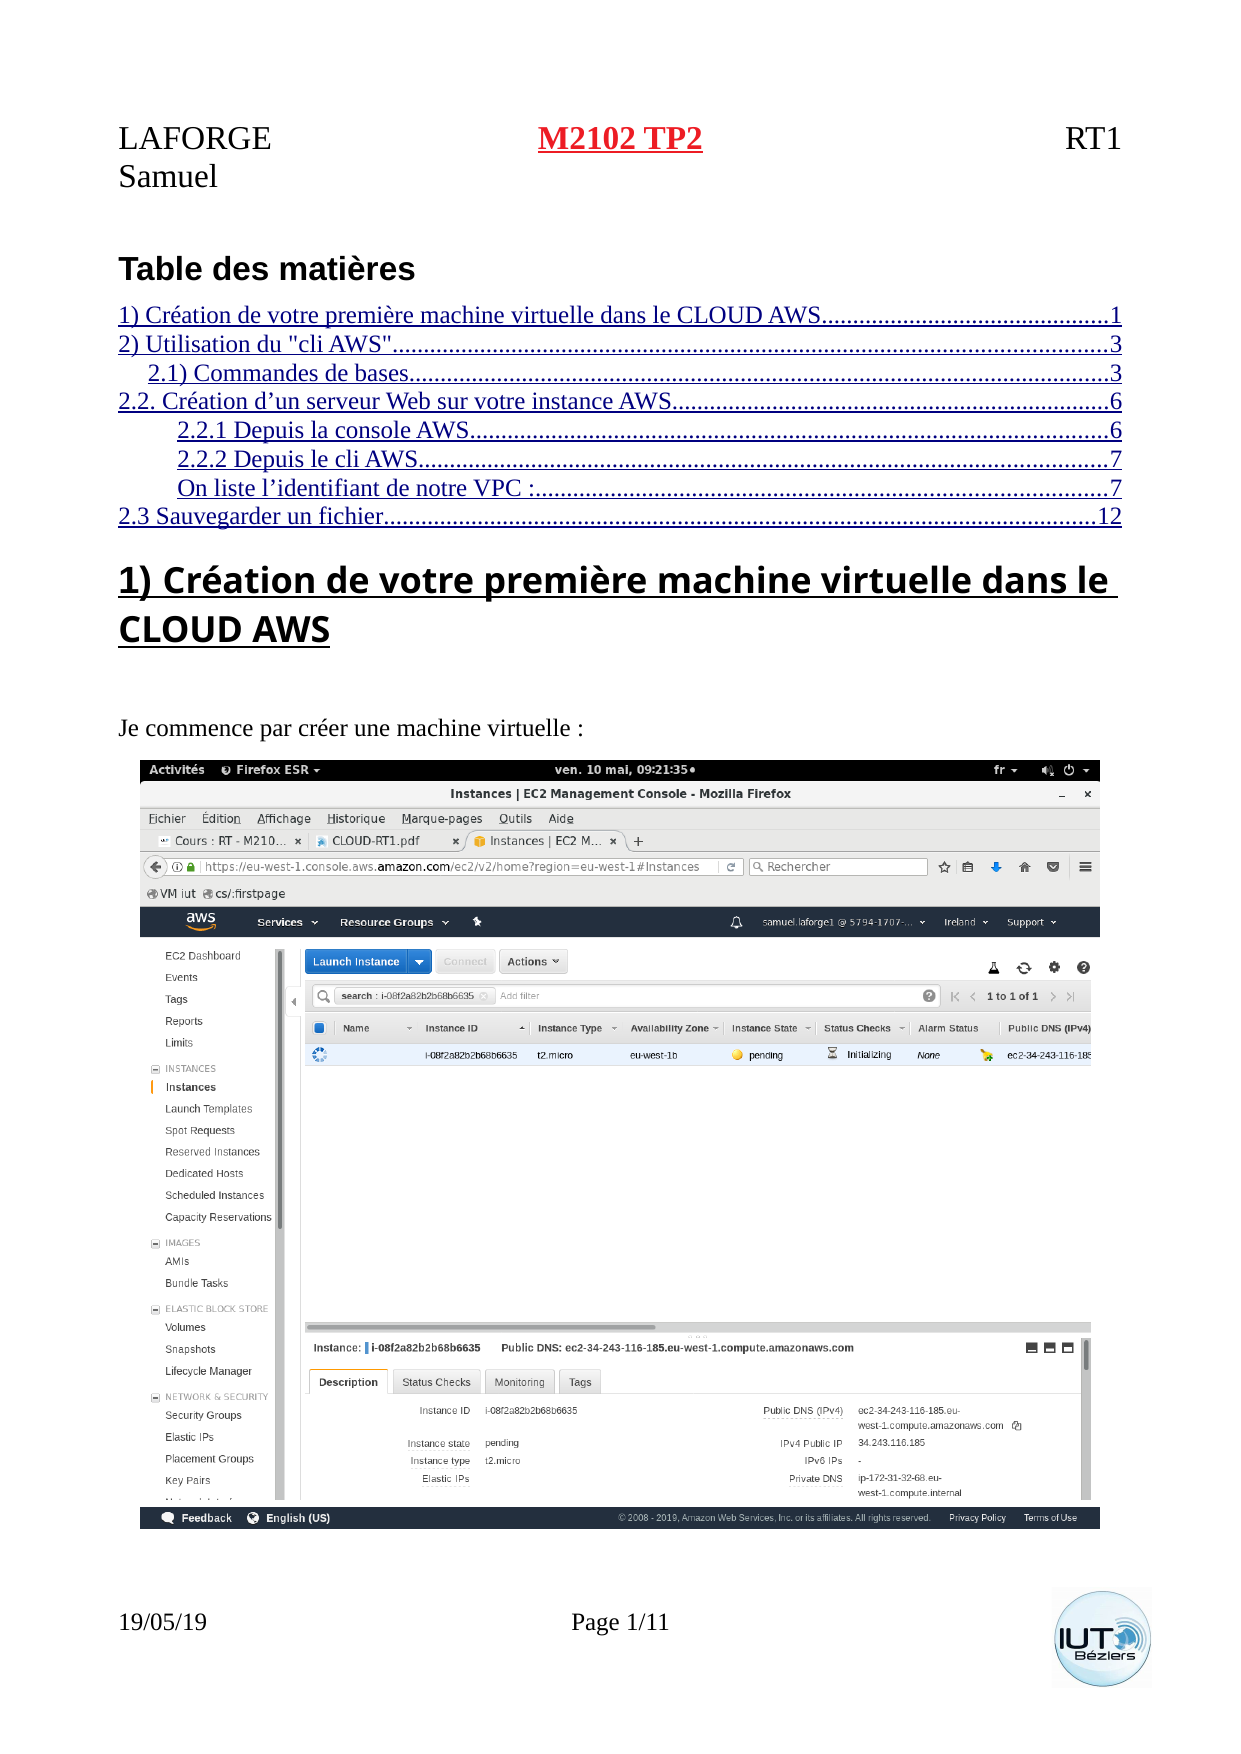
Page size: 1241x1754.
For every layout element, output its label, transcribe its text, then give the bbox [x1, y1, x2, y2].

text 2.2.2 Depuis le cli AWS 7 [177, 444, 1122, 469]
picture [140, 760, 1100, 1529]
text 2.2.1 Depuis la console AWS 6 [177, 415, 1122, 440]
text Je commence par créer une machine virtuelle : [118, 713, 1122, 742]
text On liste l’identifiant de notre VPC : 7 [177, 473, 1122, 498]
picture [1051, 1587, 1153, 1688]
text 2.1) Commandes de bases 3 [148, 358, 1122, 383]
subtitle Table des matières [118, 249, 1122, 288]
text 2.2. Création d’un serveur Web sur votre instance AWS 6 [118, 386, 1122, 411]
subtitle 1) Création de votre première machine virtuelle dans le CLOUD AWS [118, 555, 1122, 653]
text 1) Création de votre première machine virtuelle dans le CLOUD AWS 1 [118, 300, 1122, 325]
text 2) Utilisation du "cli AWS" 3 [118, 329, 1122, 354]
text 2.3 Sauvegarder un fichier 12 [118, 501, 1122, 526]
